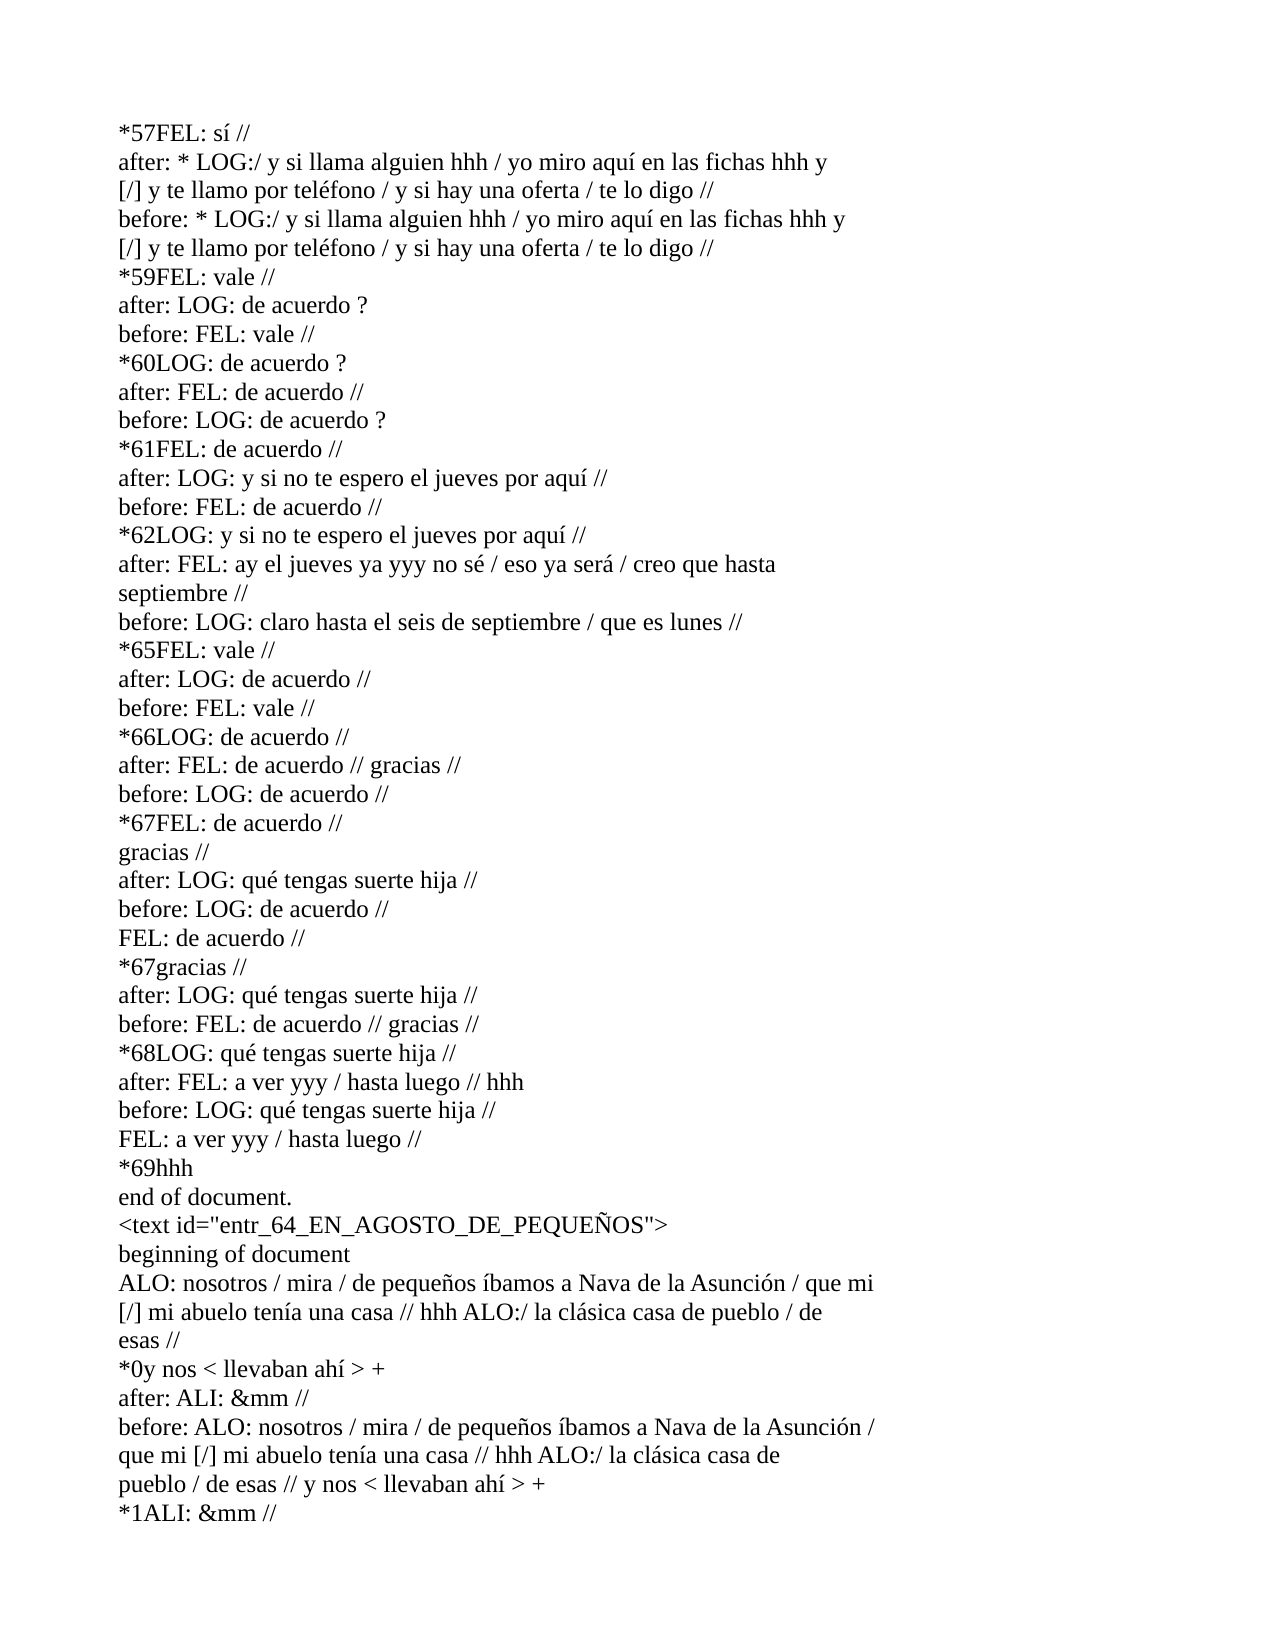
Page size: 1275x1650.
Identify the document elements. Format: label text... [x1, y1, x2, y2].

text esas // [118, 1326, 1157, 1354]
text [/] y te llamo por teléfono / y si hay una oferta / te lo digo // [118, 233, 1157, 262]
text before: FEL: vale // [118, 693, 1157, 722]
text end of document. [118, 1182, 1157, 1211]
text before: FEL: de acuerdo // [118, 492, 1157, 521]
text before: FEL: de acuerdo // gracias // [118, 1009, 1157, 1038]
text [/] y te llamo por teléfono / y si hay una oferta / te lo digo // [118, 176, 1157, 204]
text que mi [/] mi abuelo tenía una casa // hhh ALO:/ la clásica casa de [118, 1441, 1157, 1469]
text after: FEL: ay el jueves ya yyy no sé / eso ya será / creo que hasta [118, 549, 1157, 578]
text <text id="entr_64_EN_AGOSTO_DE_PEQUEÑOS"> [118, 1211, 1157, 1239]
text *62LOG: y si no te espero el jueves por aquí // [118, 521, 1157, 549]
text after: FEL: de acuerdo // gracias // [118, 751, 1157, 779]
text *67FEL: de acuerdo // [118, 808, 1157, 837]
text FEL: a ver yyy / hasta luego // [118, 1124, 1157, 1153]
text before: LOG: claro hasta el seis de septiembre / que es lunes // [118, 607, 1157, 636]
text after: LOG: y si no te espero el jueves por aquí // [118, 463, 1157, 492]
text after: LOG: qué tengas suerte hija // [118, 866, 1157, 894]
text after: LOG: de acuerdo ? [118, 291, 1157, 319]
text *59FEL: vale // [118, 262, 1157, 291]
text gracias // [118, 837, 1157, 866]
text *0y nos < llevaban ahí > + [118, 1354, 1157, 1383]
text *67gracias // [118, 952, 1157, 981]
text *57FEL: sí // [118, 118, 1157, 147]
text [/] mi abuelo tenía una casa // hhh ALO:/ la clásica casa de pueblo / de [118, 1297, 1157, 1326]
text after: FEL: de acuerdo // [118, 377, 1157, 406]
text before: * LOG:/ y si llama alguien hhh / yo miro aquí en las fichas hhh y [118, 204, 1157, 233]
text pueblo / de esas // y nos < llevaban ahí > + [118, 1469, 1157, 1498]
text ALO: nosotros / mira / de pequeños íbamos a Nava de la Asunción / que mi [118, 1268, 1157, 1297]
text before: ALO: nosotros / mira / de pequeños íbamos a Nava de la Asunción / [118, 1412, 1157, 1441]
text after: FEL: a ver yyy / hasta luego // hhh [118, 1067, 1157, 1096]
text after: LOG: de acuerdo // [118, 664, 1157, 693]
text before: FEL: vale // [118, 319, 1157, 348]
text before: LOG: de acuerdo // [118, 894, 1157, 923]
text before: LOG: qué tengas suerte hija // [118, 1096, 1157, 1124]
text *60LOG: de acuerdo ? [118, 348, 1157, 377]
text *69hhh [118, 1153, 1157, 1182]
text septiembre // [118, 578, 1157, 607]
text beginning of document [118, 1239, 1157, 1268]
text FEL: de acuerdo // [118, 923, 1157, 952]
text after: LOG: qué tengas suerte hija // [118, 981, 1157, 1009]
text *1ALI: &mm // [118, 1498, 1157, 1527]
text *66LOG: de acuerdo // [118, 722, 1157, 751]
text *61FEL: de acuerdo // [118, 434, 1157, 463]
text after: ALI: &mm // [118, 1383, 1157, 1412]
text after: * LOG:/ y si llama alguien hhh / yo miro aquí en las fichas hhh y [118, 147, 1157, 176]
text before: LOG: de acuerdo // [118, 779, 1157, 808]
text *68LOG: qué tengas suerte hija // [118, 1038, 1157, 1067]
text before: LOG: de acuerdo ? [118, 406, 1157, 434]
text *65FEL: vale // [118, 636, 1157, 664]
